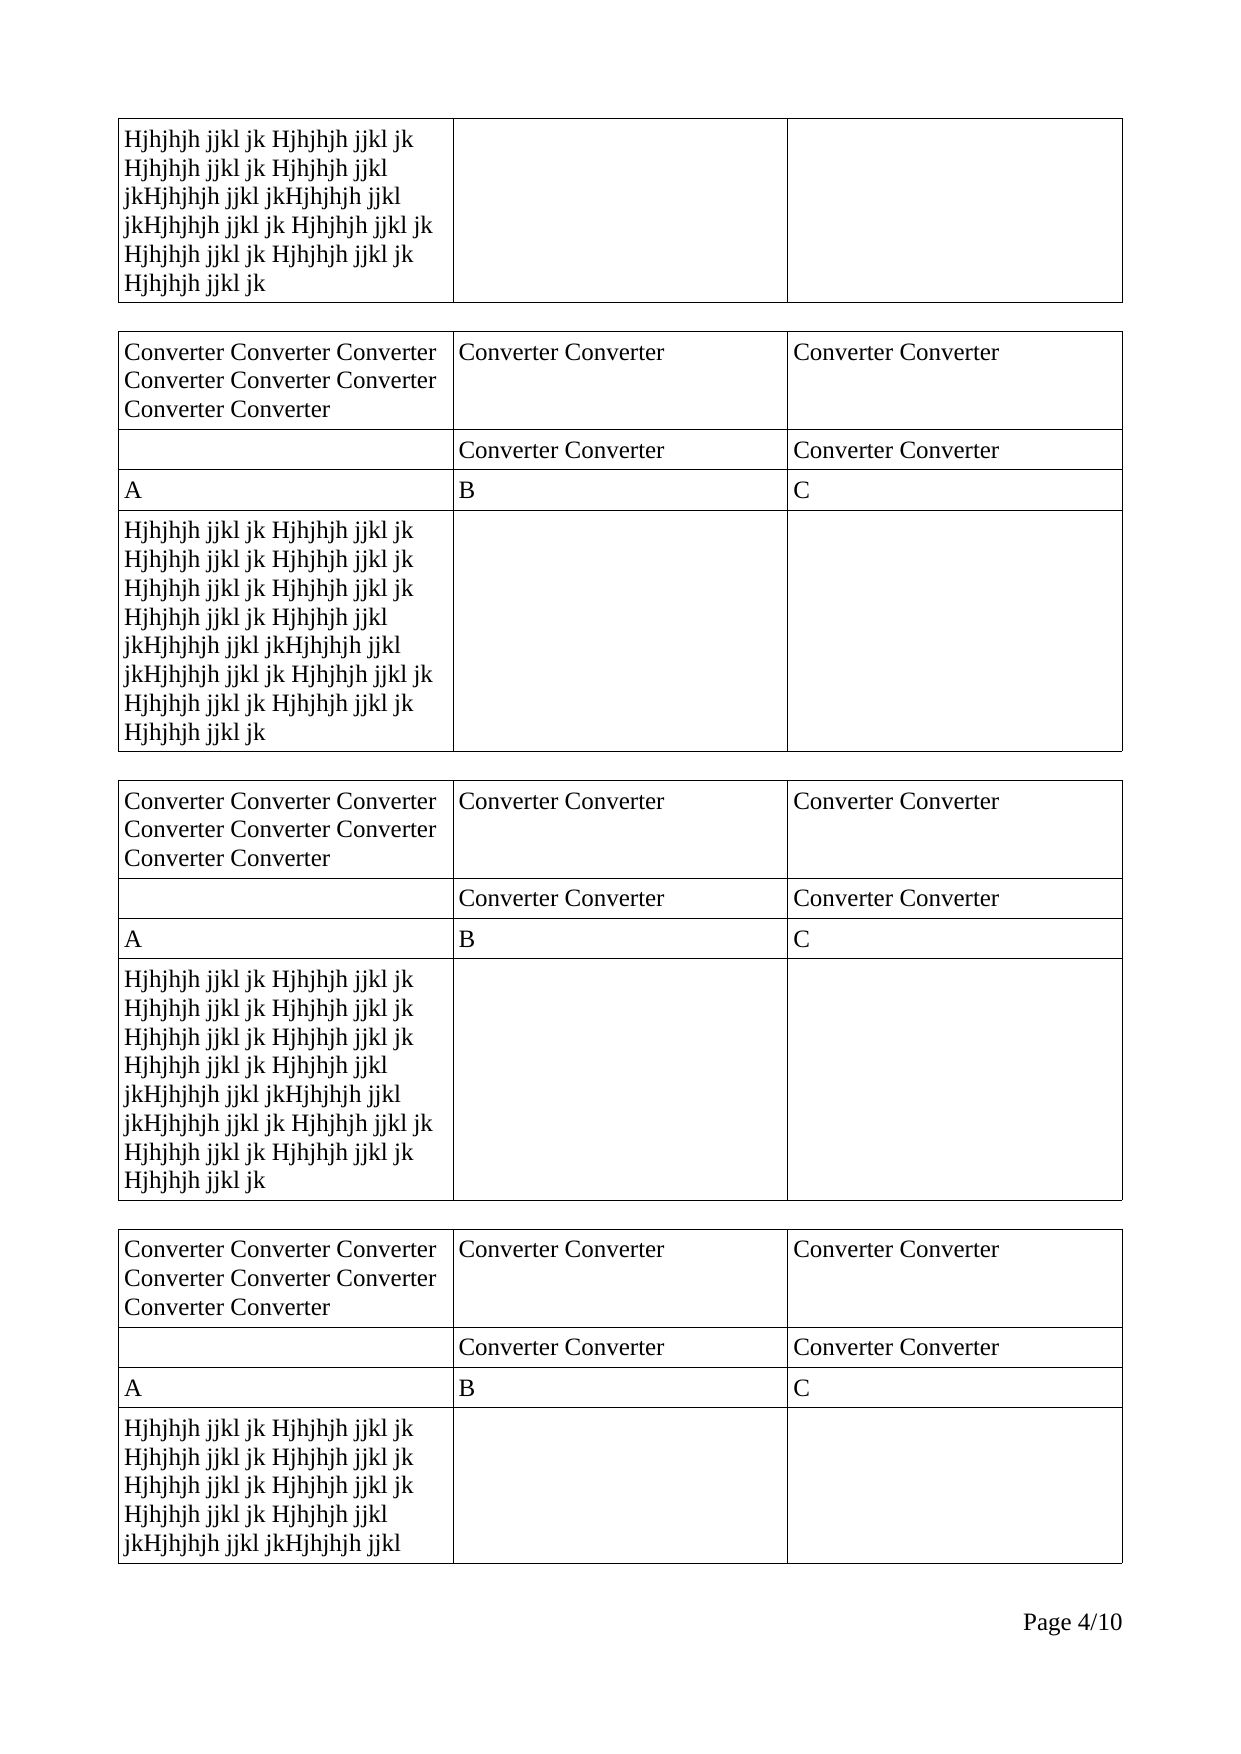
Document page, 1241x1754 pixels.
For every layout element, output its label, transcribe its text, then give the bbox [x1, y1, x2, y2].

table_cell [788, 1408, 1122, 1562]
table_cell Hjhjhjh jjkl jk Hjhjhjh jjkl jk Hjhjhjh jjkl jk Hjhjhjh jjkl jk Hjhjhjh jjkl jk Hjhjhjh jjkl jk Hjhjhjh jjkl jk Hjhjhjh jjkl jkHjhjhjh jjkl jkHjhjhjh jjkl [119, 1408, 453, 1562]
table_header Converter Converter Converter Converter Converter Converter Converter Converter [119, 1230, 453, 1327]
table_cell Hjhjhjh jjkl jk Hjhjhjh jjkl jk Hjhjhjh jjkl jk Hjhjhjh jjkl jk Hjhjhjh jjkl jk Hjhjhjh jjkl jk Hjhjhjh jjkl jk Hjhjhjh jjkl jkHjhjhjh jjkl jkHjhjhjh jjkl jkHjhjhjh jjkl jk Hjhjhjh jjkl jk Hjhjhjh jjkl jk Hjhjhjh jjkl jk Hjhjhjh jjkl jk [119, 511, 453, 751]
table_header Converter Converter [454, 781, 787, 878]
table_cell B [454, 470, 787, 509]
table_cell A [119, 470, 453, 509]
table_cell B [454, 1368, 787, 1407]
table_cell C [788, 1368, 1122, 1407]
table_cell Hjhjhjh jjkl jk Hjhjhjh jjkl jk Hjhjhjh jjkl jk Hjhjhjh jjkl jk Hjhjhjh jjkl jk Hjhjhjh jjkl jk Hjhjhjh jjkl jk Hjhjhjh jjkl jkHjhjhjh jjkl jkHjhjhjh jjkl jkHjhjhjh jjkl jk Hjhjhjh jjkl jk Hjhjhjh jjkl jk Hjhjhjh jjkl jk Hjhjhjh jjkl jk [119, 959, 453, 1200]
table_cell C [788, 470, 1122, 509]
table_cell A [119, 1368, 453, 1407]
table_header Converter Converter [788, 1230, 1122, 1327]
table_cell Converter Converter [788, 430, 1122, 469]
table_header Converter Converter Converter Converter Converter Converter Converter Converter [119, 332, 453, 429]
table_header Converter Converter [454, 332, 787, 429]
table_cell C [788, 919, 1122, 958]
table_cell [454, 511, 787, 751]
table_cell [788, 119, 1122, 302]
table_header Converter Converter [788, 332, 1122, 429]
table_header Converter Converter [788, 781, 1122, 878]
table_cell Converter Converter [454, 1328, 787, 1367]
table_cell [119, 879, 453, 918]
table_cell [454, 959, 787, 1200]
table_cell A [119, 919, 453, 958]
table_cell [119, 430, 453, 469]
table_cell Hjhjhjh jjkl jk Hjhjhjh jjkl jk Hjhjhjh jjkl jk Hjhjhjh jjkl jkHjhjhjh jjkl jkHjhjhjh jjkl jkHjhjhjh jjkl jk Hjhjhjh jjkl jk Hjhjhjh jjkl jk Hjhjhjh jjkl jk Hjhjhjh jjkl jk [119, 119, 453, 302]
table_cell B [454, 919, 787, 958]
table_header Converter Converter Converter Converter Converter Converter Converter Converter [119, 781, 453, 878]
table_cell Converter Converter [788, 1328, 1122, 1367]
table_cell [454, 119, 787, 302]
table_cell [788, 511, 1122, 751]
table_cell Converter Converter [454, 879, 787, 918]
table_cell [788, 959, 1122, 1200]
table_cell [454, 1408, 787, 1562]
table_cell Converter Converter [454, 430, 787, 469]
table_cell Converter Converter [788, 879, 1122, 918]
table_header Converter Converter [454, 1230, 787, 1327]
table_cell [119, 1328, 453, 1367]
